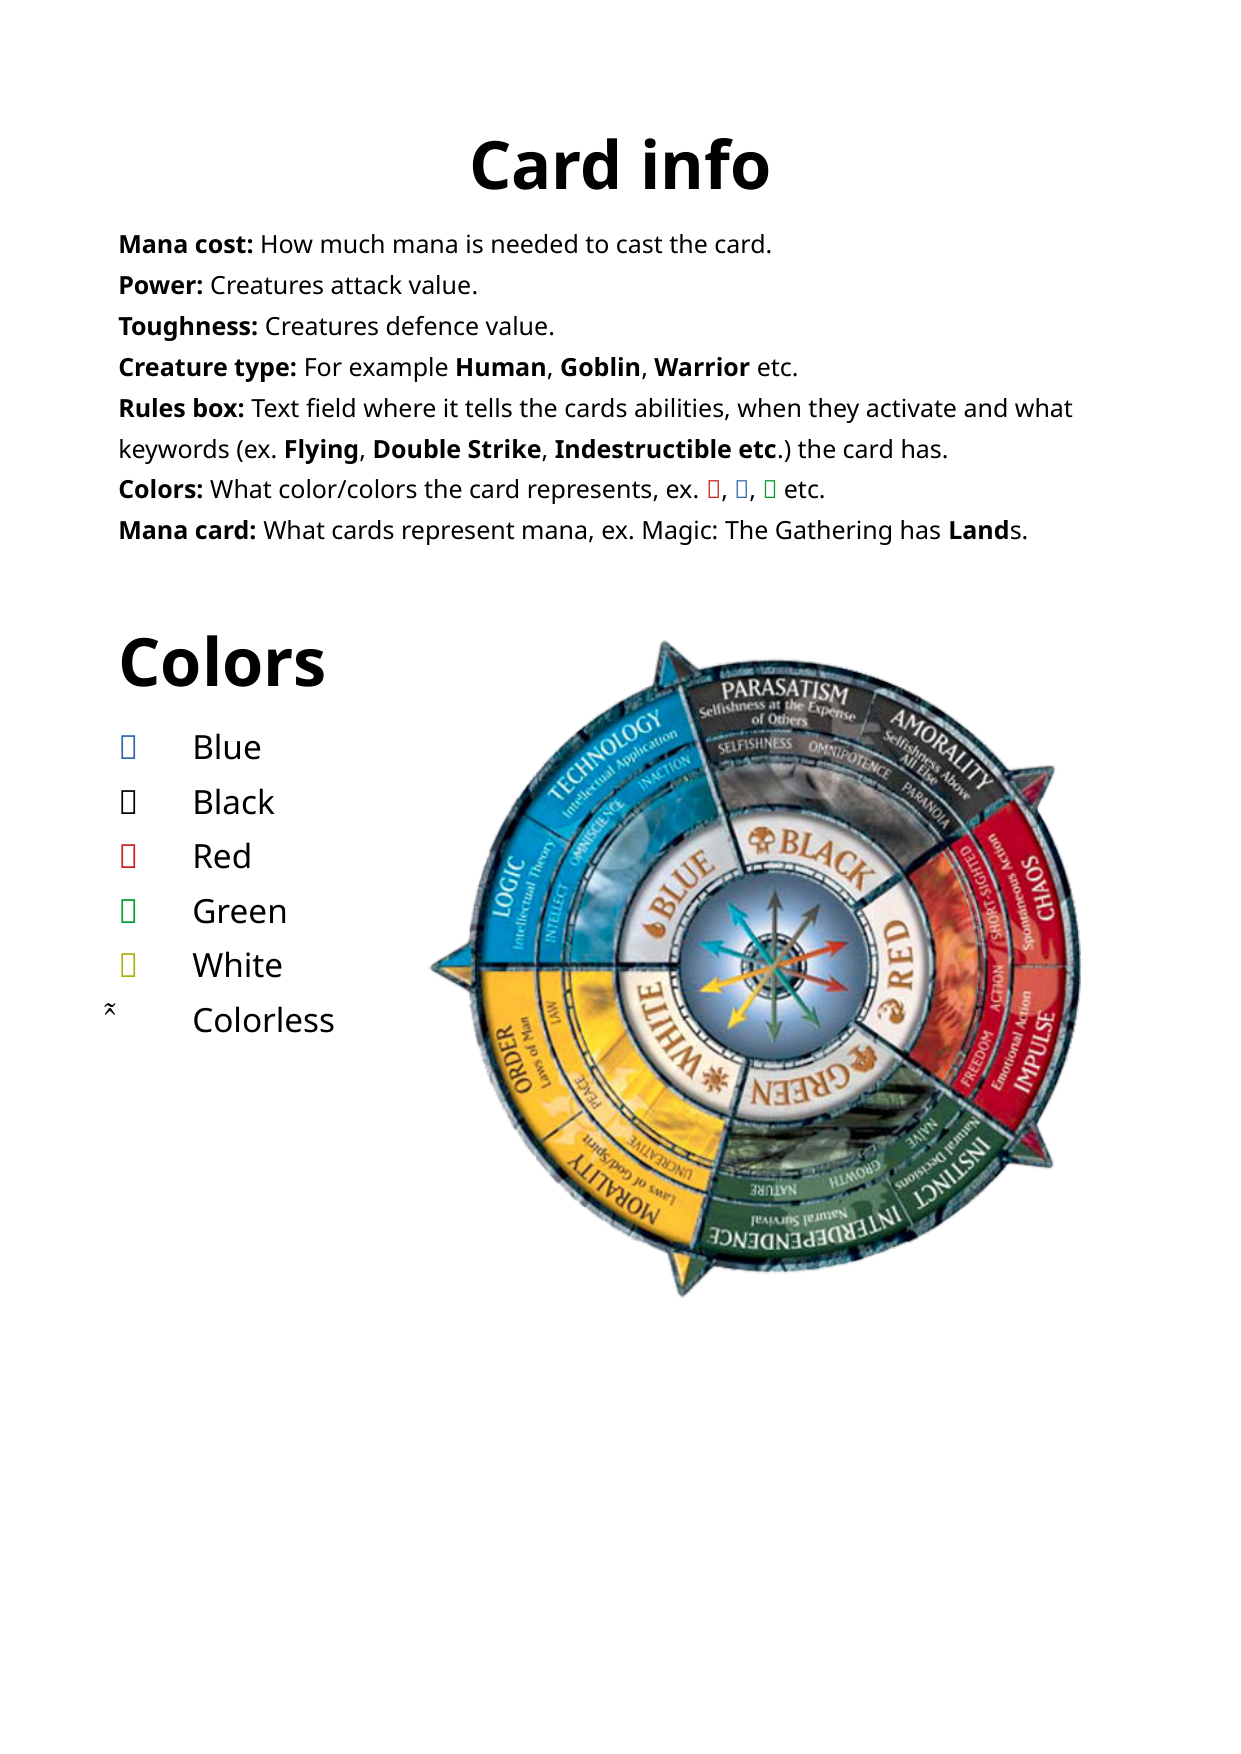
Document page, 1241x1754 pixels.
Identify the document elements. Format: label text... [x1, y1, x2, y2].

text Rules box: Text field where it tells the cards abilities, when they activate and what keywords (ex. Flying, Double Strike, Indestructible etc.) the card has. [118, 390, 1122, 465]
text Power: Creatures attack value. [118, 268, 1122, 302]
picture [426, 638, 1090, 1302]
text Colors: What color/colors the card represents, ex. , ,  etc. [118, 472, 1122, 506]
text Mana cost: How much mana is needed to cast the card. [118, 227, 1122, 261]
text  Black [118, 778, 426, 824]
text  Red [118, 833, 426, 878]
text Card info [118, 118, 1122, 209]
text [1090, 942, 1122, 987]
text  Colorless [118, 996, 426, 1042]
text [1090, 996, 1122, 1042]
text Colors [118, 615, 1122, 706]
text Mana card: What cards represent mana, ex. Magic: The Gathering has Lands. [118, 513, 1122, 547]
text [1090, 833, 1122, 878]
text  Blue [118, 724, 426, 769]
text [1090, 724, 1122, 769]
text [1090, 778, 1122, 824]
text [1090, 887, 1122, 933]
text  Green [118, 887, 426, 933]
text Toughness: Creatures defence value. [118, 309, 1122, 343]
text  White [118, 942, 426, 987]
text Creature type: For example Human, Goblin, Warrior etc. [118, 349, 1122, 384]
